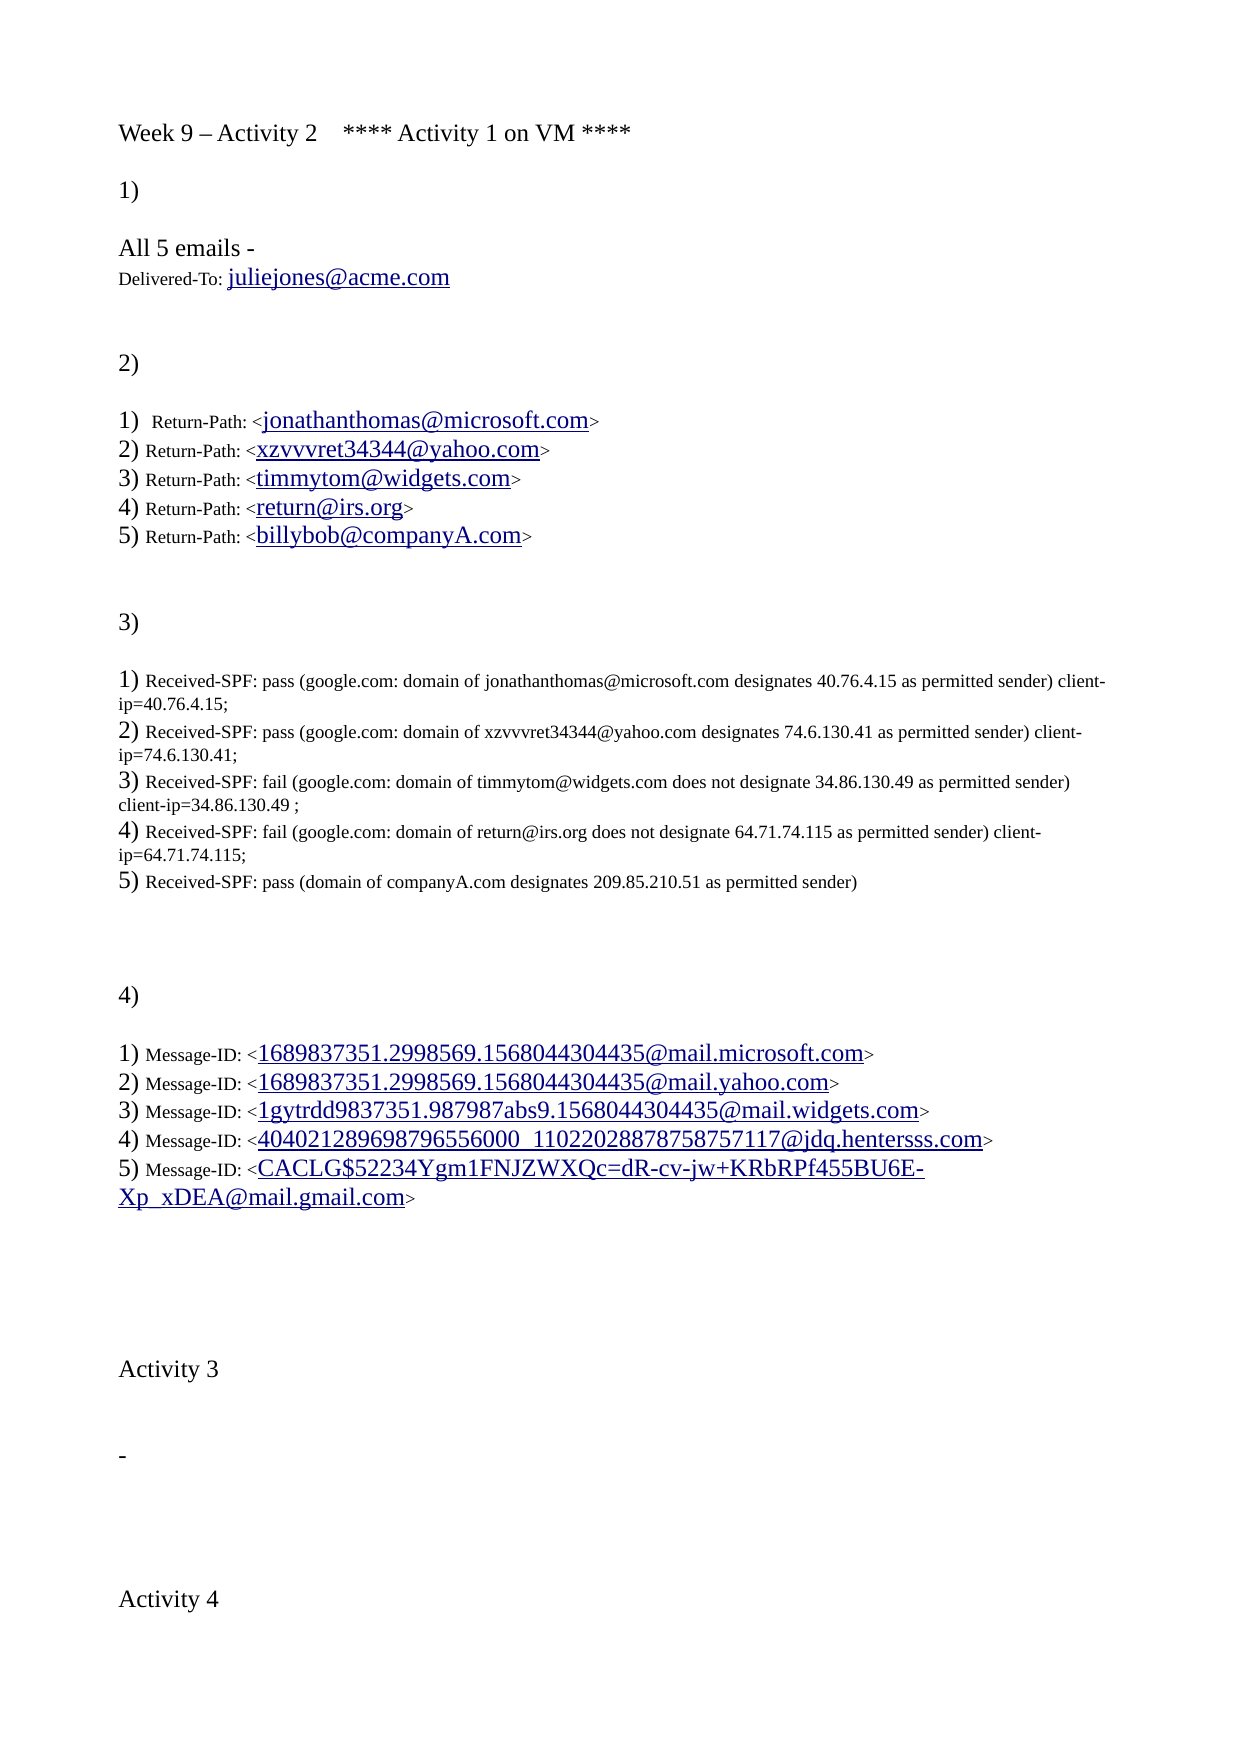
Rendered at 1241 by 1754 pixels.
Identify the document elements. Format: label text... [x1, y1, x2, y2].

text Activity 3 [118, 1354, 1122, 1383]
text 2) [118, 348, 1122, 377]
text - [118, 1441, 1122, 1469]
text 4) Message-ID: <404021289698796556000_11022028878758757117@jdq.hentersss.com> [118, 1124, 1122, 1153]
text Delivered-To: juliejones@acme.com [118, 262, 1122, 291]
text 4) Return-Path: <return@irs.org> [118, 492, 1122, 521]
text 1) Return-Path: <jonathanthomas@microsoft.com> [118, 406, 1122, 434]
text 5) Message-ID: <CACLG$52234Ygm1FNJZWXQc=dR-cv-jw+KRbRPf455BU6E-Xp_xDEA@mail.gmail.com> [118, 1153, 1122, 1211]
text 5) Return-Path: <billybob@companyA.com> [118, 521, 1122, 549]
text 1) Received-SPF: pass (google.com: domain of jonathanthomas@microsoft.com designates 40.76.4.15 as permitted sender) client-ip=40.76.4.15; [118, 664, 1122, 715]
text 1) Message-ID: <1689837351.2998569.1568044304435@mail.microsoft.com> [118, 1038, 1122, 1067]
text 5) Received-SPF: pass (domain of companyA.com designates 209.85.210.51 as permitted sender) [118, 866, 1122, 894]
text 4) [118, 981, 1122, 1009]
text All 5 emails - [118, 233, 1122, 262]
text 3) Return-Path: <timmytom@widgets.com> [118, 463, 1122, 492]
text 3) Received-SPF: fail (google.com: domain of timmytom@widgets.com does not designate 34.86.130.49 as permitted sender) client-ip=34.86.130.49 ; [118, 765, 1122, 815]
text 1) [118, 176, 1122, 204]
text 2) Return-Path: <xzvvvret34344@yahoo.com> [118, 434, 1122, 463]
text 2) Received-SPF: pass (google.com: domain of xzvvvret34344@yahoo.com designates 74.6.130.41 as permitted sender) client-ip=74.6.130.41; [118, 715, 1122, 765]
text 3) [118, 607, 1122, 636]
text 2) Message-ID: <1689837351.2998569.1568044304435@mail.yahoo.com> [118, 1067, 1122, 1096]
text Week 9 – Activity 2 **** Activity 1 on VM **** [118, 118, 1122, 147]
text Activity 4 [118, 1584, 1122, 1613]
text 4) Received-SPF: fail (google.com: domain of return@irs.org does not designate 64.71.74.115 as permitted sender) client-ip=64.71.74.115; [118, 815, 1122, 866]
text 3) Message-ID: <1gytrdd9837351.987987abs9.1568044304435@mail.widgets.com> [118, 1096, 1122, 1124]
